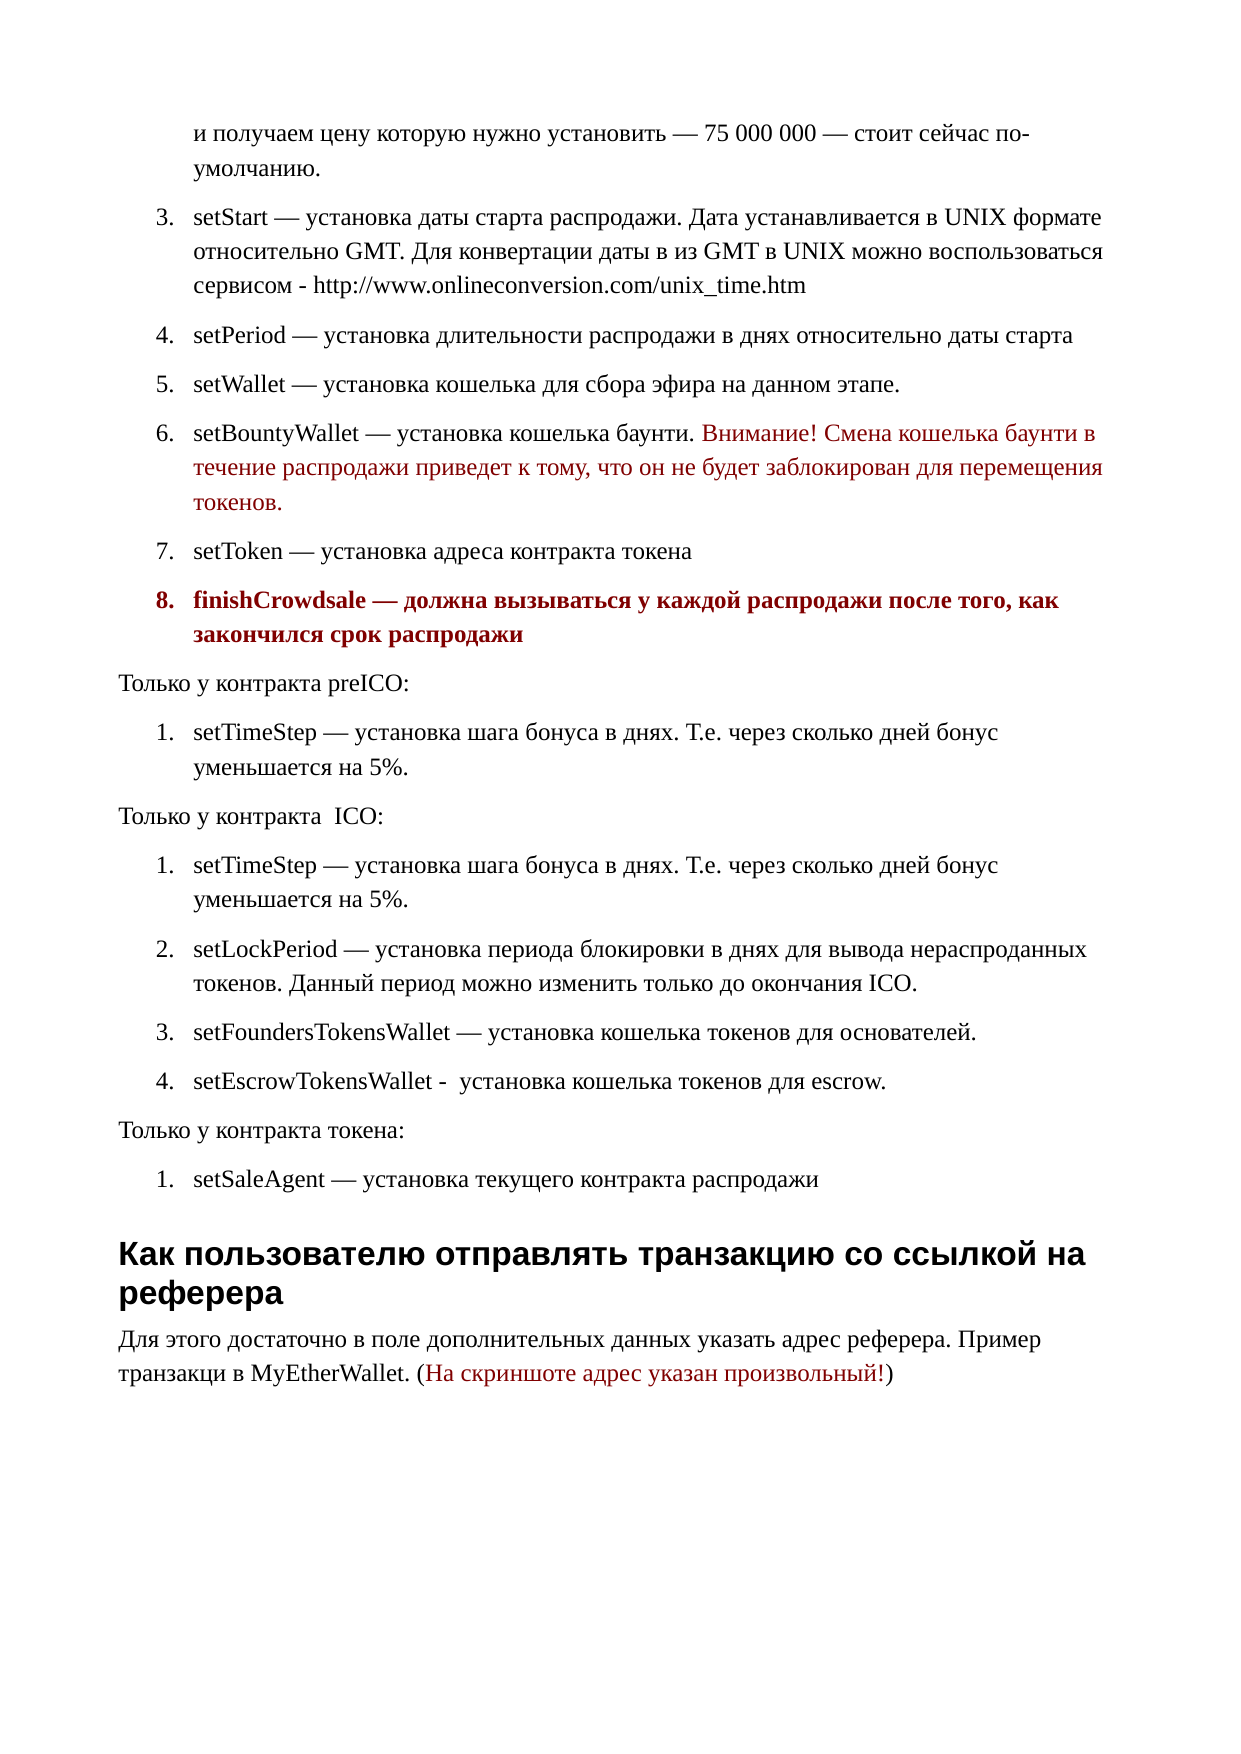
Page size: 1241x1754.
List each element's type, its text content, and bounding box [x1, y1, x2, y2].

list setBountyWallet — установка кошелька баунти. Внимание! Смена кошелька баунти в течение распродажи приведет к тому, что он не будет заблокирован для перемещения токенов. [156, 418, 1122, 516]
text Для этого достаточно в поле дополнительных данных указать адрес реферера. Пример транзакци в MyEtherWallet. (На скриншоте адрес указан произвольный!) [118, 1324, 1122, 1387]
list setTimeStep — установка шага бонуса в днях. Т.е. через сколько дней бонус уменьшается на 5%. [156, 717, 1122, 781]
list setEscrowTokensWallet - установка кошелька токенов для escrow. [156, 1066, 1122, 1095]
list setWallet — установка кошелька для сбора эфира на данном этапе. [156, 369, 1122, 397]
text Только у контракта ICO: [118, 801, 1122, 830]
list setTimeStep — установка шага бонуса в днях. Т.е. через сколько дней бонус уменьшается на 5%. [156, 850, 1122, 913]
text Только у контракта preICO: [118, 668, 1122, 697]
list и получаем цену которую нужно установить — 75 000 000 — стоит сейчас по-умолчанию. [156, 118, 1122, 181]
list setFoundersTokensWallet — установка кошелька токенов для основателей. [156, 1017, 1122, 1046]
list setToken — установка адреса контракта токена [156, 536, 1122, 564]
list setStart — установка даты старта распродажи. Дата устанавливается в UNIX формате относительно GMT. Для конвертации даты в из GMT в UNIX можно воспользоваться сервисом - http://www.onlineconversion.com/unix_time.htm [156, 202, 1122, 299]
text Только у контракта токена: [118, 1115, 1122, 1144]
subtitle Как пользователю отправлять транзакцию со ссылкой на реферера [118, 1234, 1122, 1312]
list setLockPeriod — установка периода блокировки в днях для вывода нераспроданных токенов. Данный период можно изменить только до окончания ICO. [156, 934, 1122, 997]
list setSaleAgent — установка текущего контракта распродажи [156, 1164, 1122, 1193]
list setPeriod — установка длительности распродажи в днях относительно даты старта [156, 320, 1122, 348]
list finishCrowdsale — должна вызываться у каждой распродажи после того, как закончился срок распродажи [156, 585, 1122, 648]
